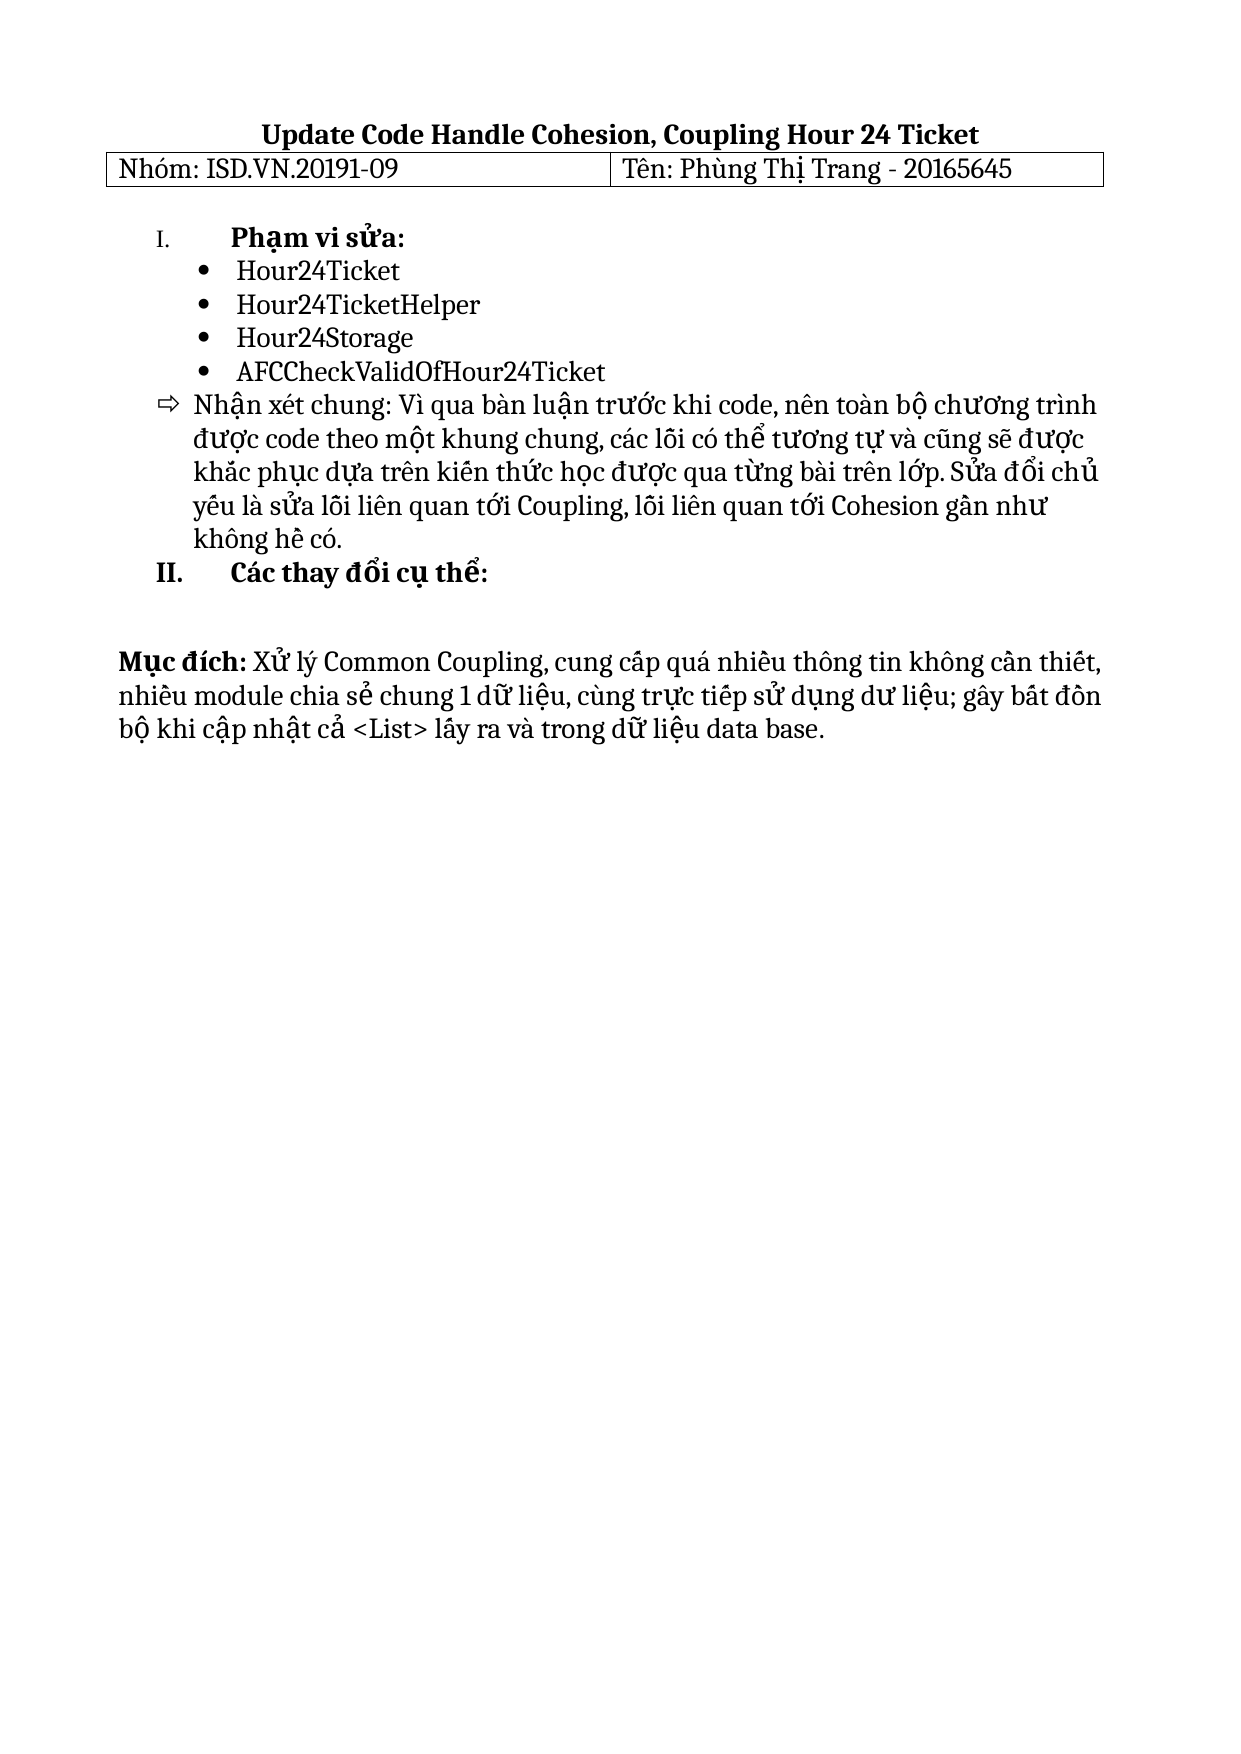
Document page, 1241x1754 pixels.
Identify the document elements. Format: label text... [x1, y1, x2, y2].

list Các thay đổi cụ thể: [156, 556, 1122, 590]
list Hour24Storage [199, 321, 1122, 355]
list Phạm vi sửa: [156, 221, 1122, 254]
text Mục đích: Xử lý Common Coupling, cung cấp quá nhiều thông tin không cần thiết, nhiều module chia sẻ chung 1 dữ liệu, cùng trực tiếp sử dụng dư liệu; gây bất đồn bộ khi cập nhật cả <List> lấy ra và trong dữ liệu data base. [118, 644, 1122, 746]
list AFCCheckValidOfHour24Ticket [199, 355, 1122, 388]
list Hour24TicketHelper [199, 288, 1122, 321]
table_header Nhóm: ISD.VN.20191-09 [107, 153, 610, 186]
text Update Code Handle Cohesion, Coupling Hour 24 Ticket [118, 118, 1122, 152]
list Nhận xét chung: Vì qua bàn luận trước khi code, nên toàn bộ chương trình được code theo một khung chung, các lỗi có thể tương tự và cũng sẽ được khắc phục dựa trên kiến thức học được qua từng bài trên lớp. Sửa đổi chủ yếu là sửa lỗi liên quan tới Coupling, lỗi liên quan tới Cohesion gần như không hề có. [156, 388, 1122, 556]
table_header Tên: Phùng Thị Trang - 20165645 [611, 153, 1103, 186]
list Hour24Ticket [199, 254, 1122, 288]
